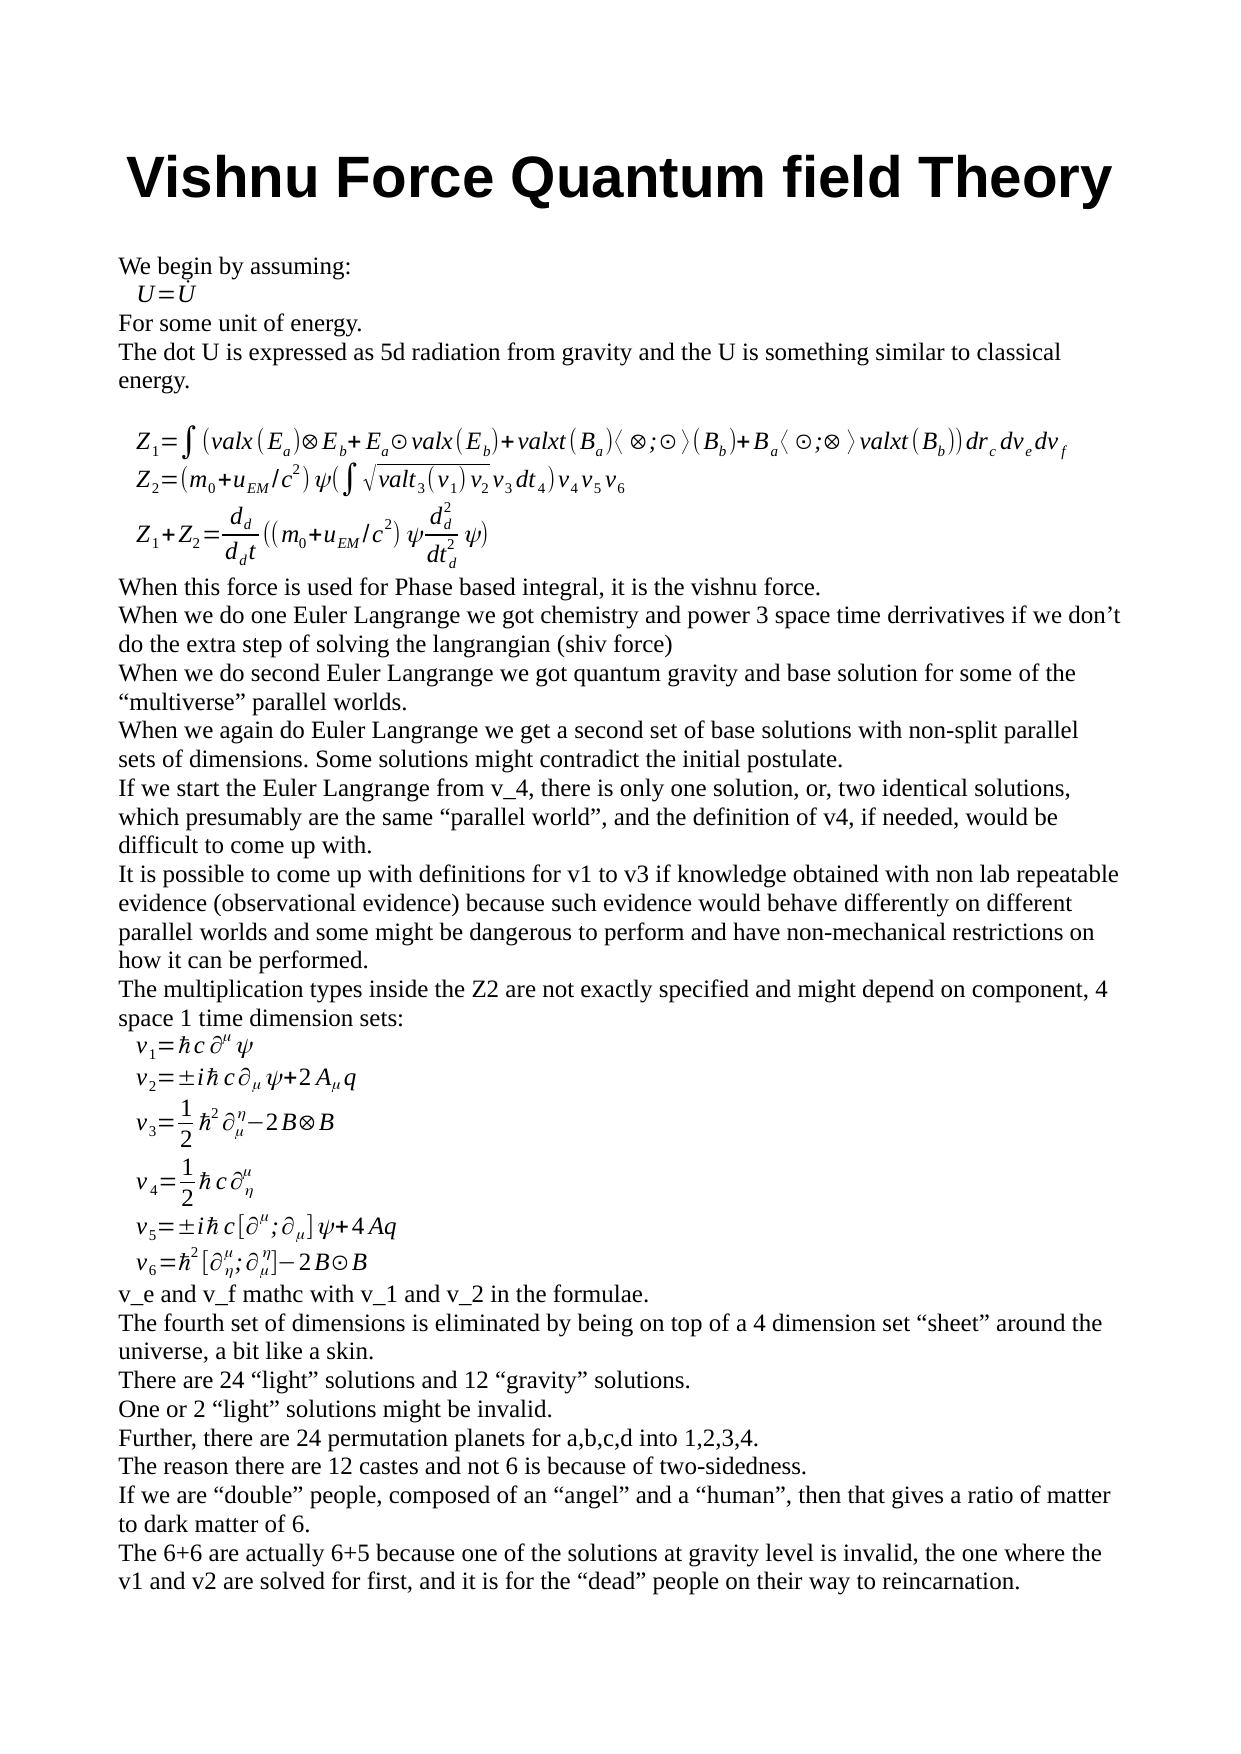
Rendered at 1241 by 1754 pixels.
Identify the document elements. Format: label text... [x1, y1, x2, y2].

text v_e and v_f mathc with v_1 and v_2 in the formulae. [118, 1279, 1122, 1308]
text The dot U is expressed as 5d radiation from gravity and the U is something similar to classical energy. [118, 337, 1122, 394]
text For some unit of energy. [118, 308, 1122, 337]
text When we do second Euler Langrange we got quantum gravity and base solution for some of the “multiverse” parallel worlds. [118, 658, 1122, 716]
text If we start the Euler Langrange from v_4, there is only one solution, or, two identical solutions, which presumably are the same “parallel world”, and the definition of v4, if needed, would be difficult to come up with. [118, 773, 1122, 859]
text It is possible to come up with definitions for v1 to v3 if knowledge obtained with non lab repeatable evidence (observational evidence) because such evidence would behave differently on different parallel worlds and some might be dangerous to perform and have non-mechanical restrictions on how it can be performed. [118, 859, 1122, 974]
text One or 2 “light” solutions might be invalid. [118, 1394, 1122, 1423]
text We begin by assuming: [118, 251, 1122, 280]
text The multiplication types inside the Z2 are not exactly specified and might depend on component, 4 space 1 time dimension sets: [118, 974, 1122, 1032]
text When this force is used for Phase based integral, it is the vishnu force. [118, 572, 1122, 601]
text The 6+6 are actually 6+5 because one of the solutions at gravity level is invalid, the one where the v1 and v2 are solved for first, and it is for the “dead” people on their way to reincarnation. [118, 1538, 1122, 1595]
text Further, there are 24 permutation planets for a,b,c,d into 1,2,3,4. [118, 1423, 1122, 1451]
title Vishnu Force Quantum field Theory [118, 143, 1122, 210]
text If we are “double” people, composed of an “angel” and a “human”, then that gives a ratio of matter to dark matter of 6. [118, 1480, 1122, 1538]
text The reason there are 12 castes and not 6 is because of two-sidedness. [118, 1451, 1122, 1480]
text When we do one Euler Langrange we got chemistry and power 3 space time derrivatives if we don’t do the extra step of solving the langrangian (shiv force) [118, 601, 1122, 658]
text There are 24 “light” solutions and 12 “gravity” solutions. [118, 1365, 1122, 1394]
text The fourth set of dimensions is eliminated by being on top of a 4 dimension set “sheet” around the universe, a bit like a skin. [118, 1308, 1122, 1365]
text When we again do Euler Langrange we get a second set of base solutions with non-split parallel sets of dimensions. Some solutions might contradict the initial postulate. [118, 716, 1122, 773]
